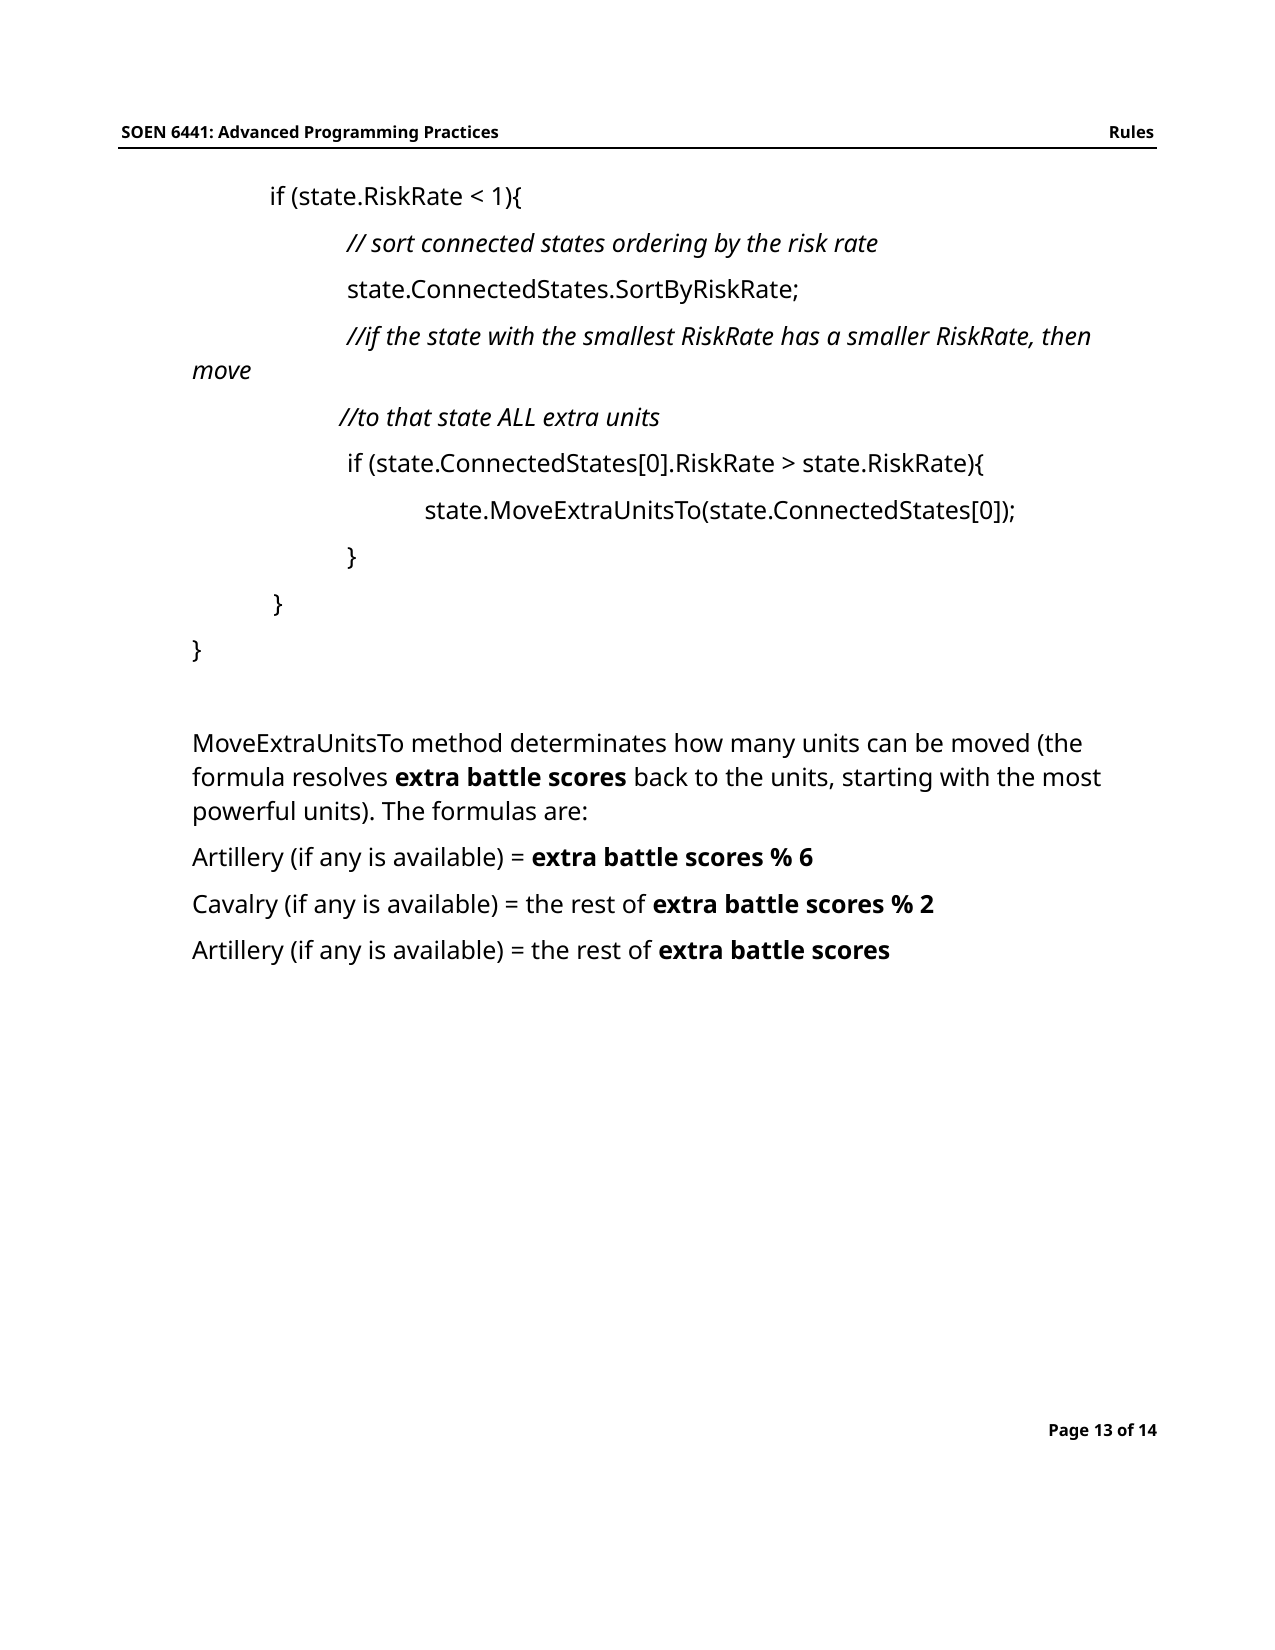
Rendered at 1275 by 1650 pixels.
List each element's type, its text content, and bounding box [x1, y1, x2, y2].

text // sort connected states ordering by the risk rate [192, 226, 1157, 259]
text } [192, 539, 1157, 573]
text state.ConnectedStates.SortByRiskRate; [192, 272, 1157, 306]
text //if the state with the smallest RiskRate has a smaller RiskRate, then move [192, 319, 1157, 387]
text state.MoveExtraUnitsTo(state.ConnectedStates[0]); [192, 492, 1157, 526]
text Artillery (if any is available) = extra battle scores % 6 [192, 840, 1157, 874]
text //to that state ALL extra units [266, 399, 1157, 433]
text if (state.ConnectedStates[0].RiskRate > state.RiskRate){ [192, 446, 1157, 480]
text MoveExtraUnitsTo method determinates how many units can be moved (the formula resolves extra battle scores back to the units, starting with the most powerful units). The formulas are: [192, 725, 1157, 827]
text if (state.RiskRate < 1){ [192, 179, 1157, 213]
text } [118, 586, 1157, 619]
text } [192, 632, 1157, 666]
text Artillery (if any is available) = the rest of extra battle scores [192, 933, 1157, 967]
text Cavalry (if any is available) = the rest of extra battle scores % 2 [192, 886, 1157, 921]
